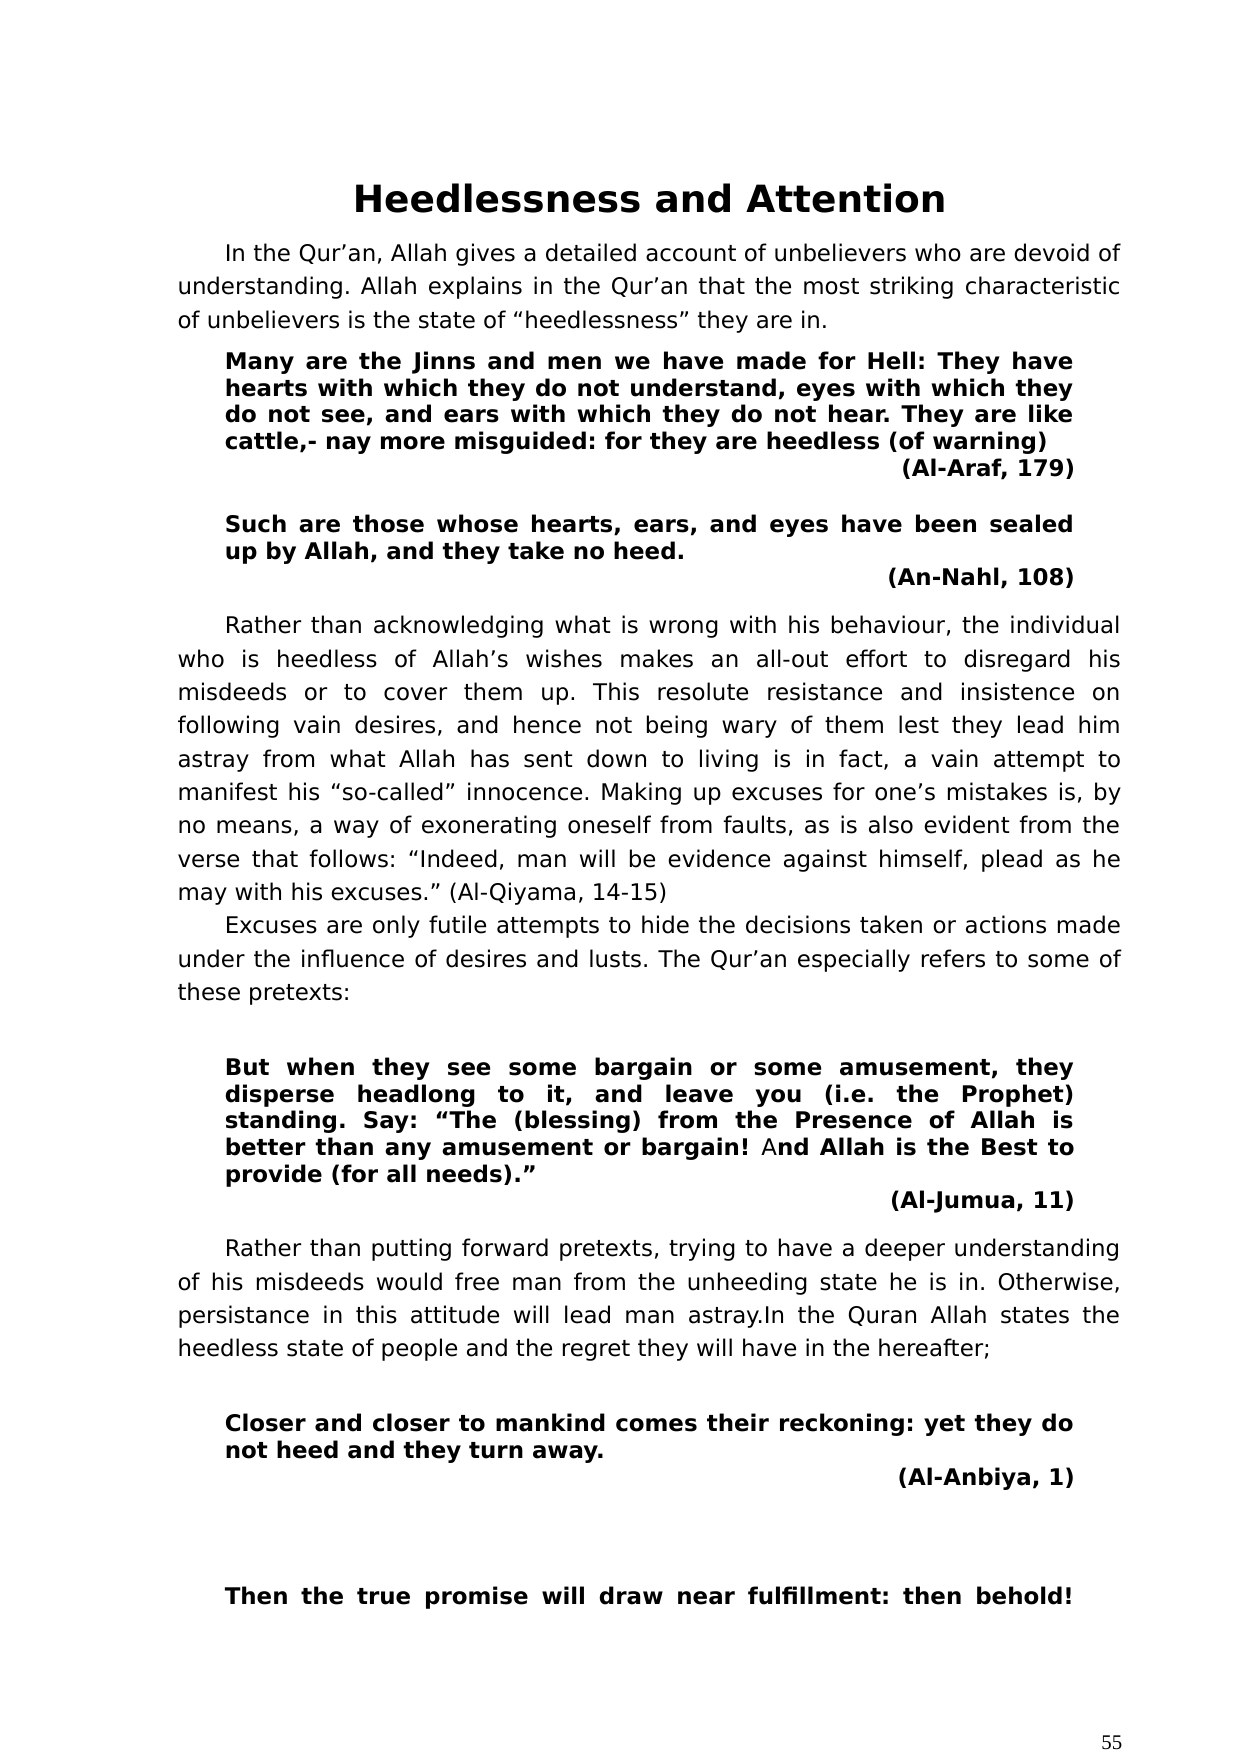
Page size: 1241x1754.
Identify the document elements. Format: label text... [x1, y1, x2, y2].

text (Al-Jumua, 11) [224, 1187, 1075, 1214]
text (Al-Araf, 179) [224, 455, 1075, 482]
text Closer and closer to mankind comes their reckoning: yet they do not heed and they turn away. [224, 1410, 1075, 1464]
text (Al-Anbiya, 1) [224, 1464, 1075, 1490]
text Heedlessness and Attention [177, 177, 1122, 221]
text But when they see some bargain or some amusement, they disperse headlong to it, and leave you (i.e. the Prophet) standing. Say: “The (blessing) from the Presence of Allah is better than any amusement or bargain! and Allah is the Best to provide (for all needs).” [224, 1054, 1075, 1187]
text Many are the Jinns and men we have made for Hell: They have hearts with which they do not understand, eyes with which they do not see, and ears with which they do not hear. They are like cattle,- nay more misguided: for they are heedless (of warning) [224, 348, 1075, 455]
text Rather than putting forward pretexts, trying to have a deeper understanding of his misdeeds would free man from the unheeding state he is in. Otherwise, persistance in this attitude will lead man astray.In the Quran Allah states the heedless state of people and the regret they will have in the hereafter; [177, 1229, 1122, 1362]
text Rather than acknowledging what is wrong with his behaviour, the individual who is heedless of Allah’s wishes makes an all-out effort to disregard his misdeeds or to cover them up. This resolute resistance and insistence on following vain desires, and hence not being wary of them lest they lead him astray from what Allah has sent down to living is in fact, a vain attempt to manifest his “so-called” innocence. Making up excuses for one’s mistakes is, by no means, a way of exonerating oneself from faults, as is also evident from the verse that follows: “Indeed, man will be evidence against himself, plead as he may with his excuses.” (Al-Qiyama, 14-15) [177, 606, 1122, 906]
text In the Qur’an, Allah gives a detailed account of unbelievers who are devoid of understanding. Allah explains in the Qur’an that the most striking characteristic of unbelievers is the state of “heedlessness” they are in. [177, 233, 1122, 333]
text Then the true promise will draw near fulfillment: then behold! [224, 1583, 1075, 1609]
text Such are those whose hearts, ears, and eyes have been sealed up by Allah, and they take no heed. [224, 511, 1075, 564]
text Excuses are only futile attempts to hide the decisions taken or actions made under the influence of desires and lusts. The Qur’an especially refers to some of these pretexts: [177, 906, 1122, 1006]
text (An-Nahl, 108) [224, 564, 1075, 591]
